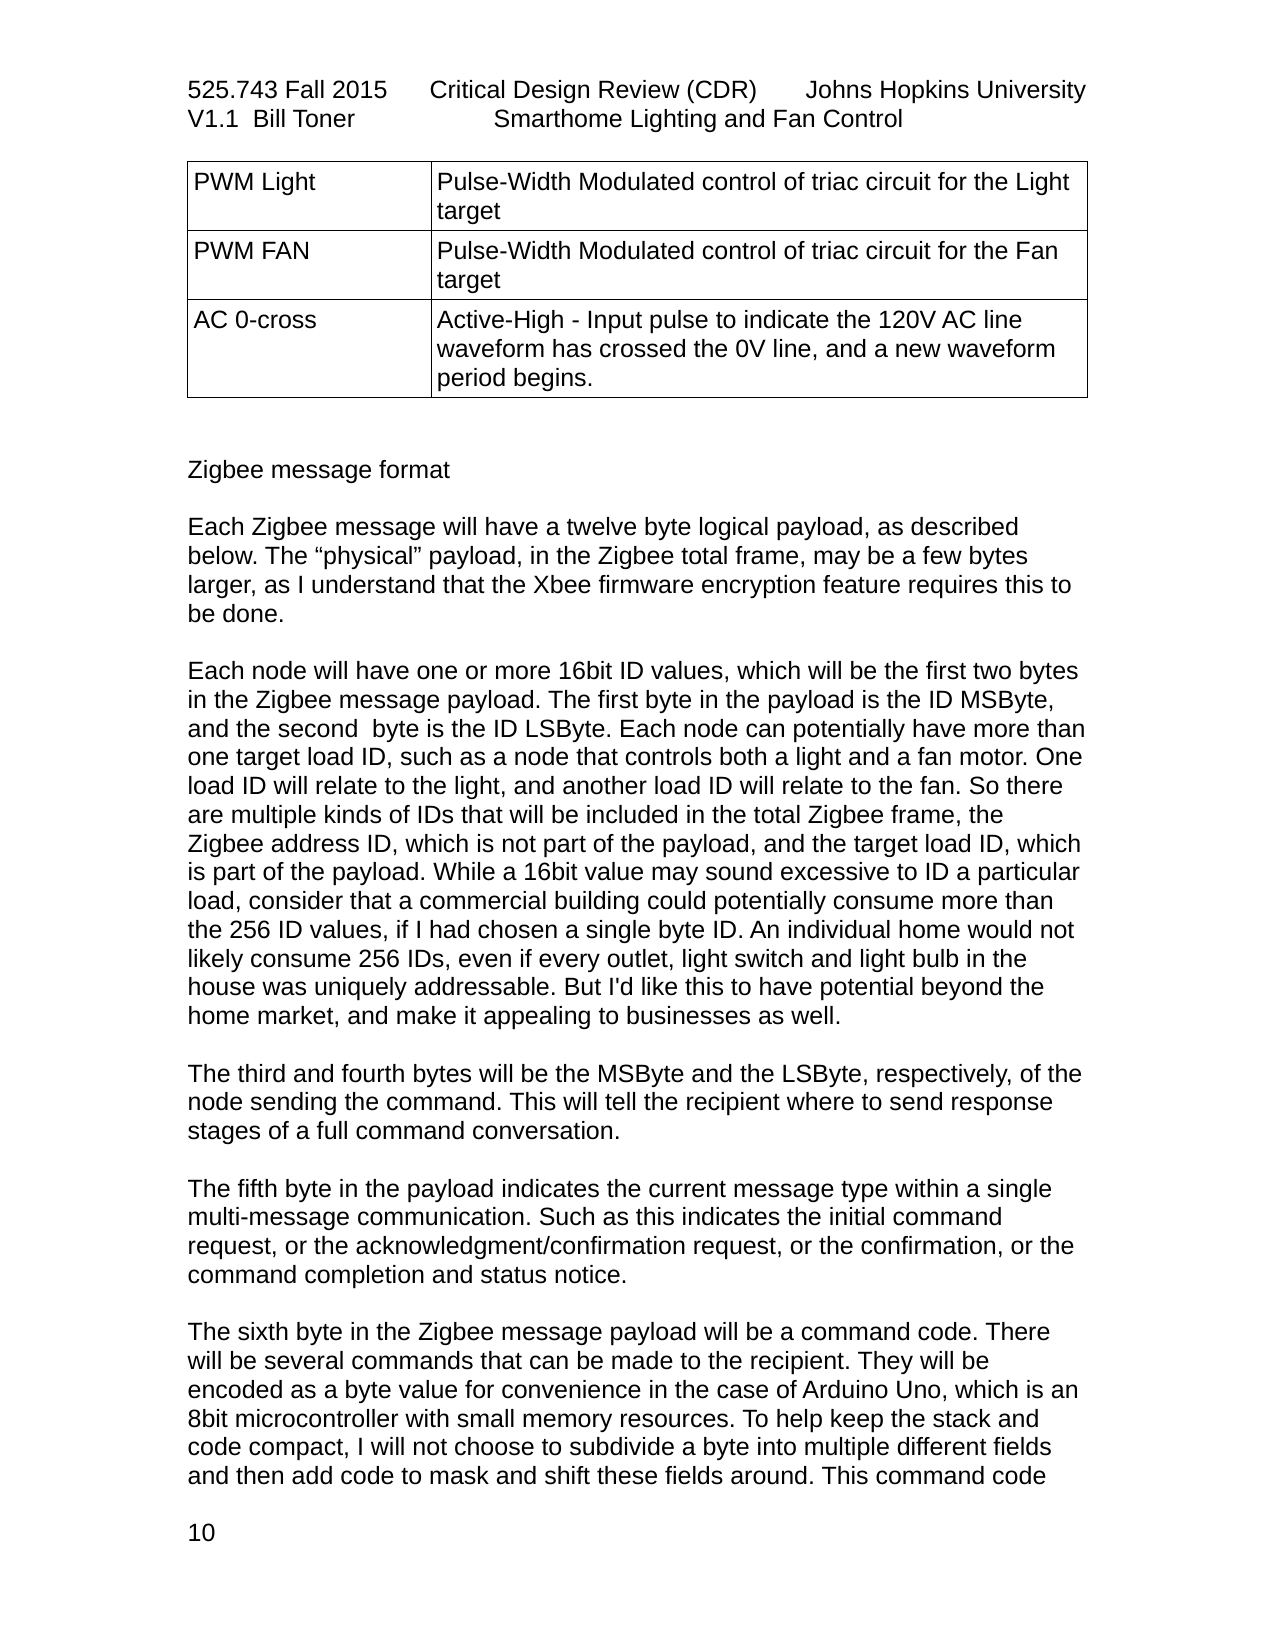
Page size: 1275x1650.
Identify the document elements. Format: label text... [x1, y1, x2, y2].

text The third and fourth bytes will be the MSByte and the LSByte, respectively, of the node sending the command. This will tell the recipient where to send response stages of a full command conversation. [187, 1058, 1087, 1145]
table_cell PWM Light [188, 162, 431, 230]
text Each Zigbee message will have a twelve byte logical payload, as described below. The “physical” payload, in the Zigbee total frame, may be a few bytes larger, as I understand that the Xbee firmware encryption feature requires this to be done. [187, 512, 1087, 627]
table_cell Pulse-Width Modulated control of triac circuit for the Fan target [432, 231, 1087, 299]
table_cell Pulse-Width Modulated control of triac circuit for the Light target [432, 162, 1087, 230]
text The fifth byte in the payload indicates the current message type within a single multi-message communication. Such as this indicates the initial command request, or the acknowledgment/confirmation request, or the confirmation, or the command completion and status notice. [187, 1173, 1087, 1288]
text Each node will have one or more 16bit ID values, which will be the first two bytes in the Zigbee message payload. The first byte in the payload is the ID MSByte, and the second byte is the ID LSByte. Each node can potentially have more than one target load ID, such as a node that controls both a light and a fan motor. One load ID will relate to the light, and another load ID will relate to the fan. So there are multiple kinds of IDs that will be included in the total Zigbee frame, the Zigbee address ID, which is not part of the payload, and the target load ID, which is part of the payload. While a 16bit value may sound excessive to ID a particular load, consider that a commercial building could potentially consume more than the 256 ID values, if I had chosen a single byte ID. An individual home would not likely consume 256 IDs, even if every outlet, light switch and light bulb in the house was uniquely addressable. But I'd like this to have potential beyond the home market, and make it appealing to businesses as well. [187, 656, 1087, 1030]
table_cell AC 0-cross [188, 300, 431, 397]
table_cell Active-High - Input pulse to indicate the 120V AC line waveform has crossed the 0V line, and a new waveform period begins. [432, 300, 1087, 397]
text The sixth byte in the Zigbee message payload will be a command code. There will be several commands that can be made to the recipient. They will be encoded as a byte value for convenience in the case of Arduino Uno, which is an 8bit microcontroller with small memory resources. To help keep the stack and code compact, I will not choose to subdivide a byte into multiple different fields and then add code to mask and shift these fields around. This command code [187, 1317, 1087, 1490]
table_cell PWM FAN [188, 231, 431, 299]
text Zigbee message format [187, 455, 1087, 483]
